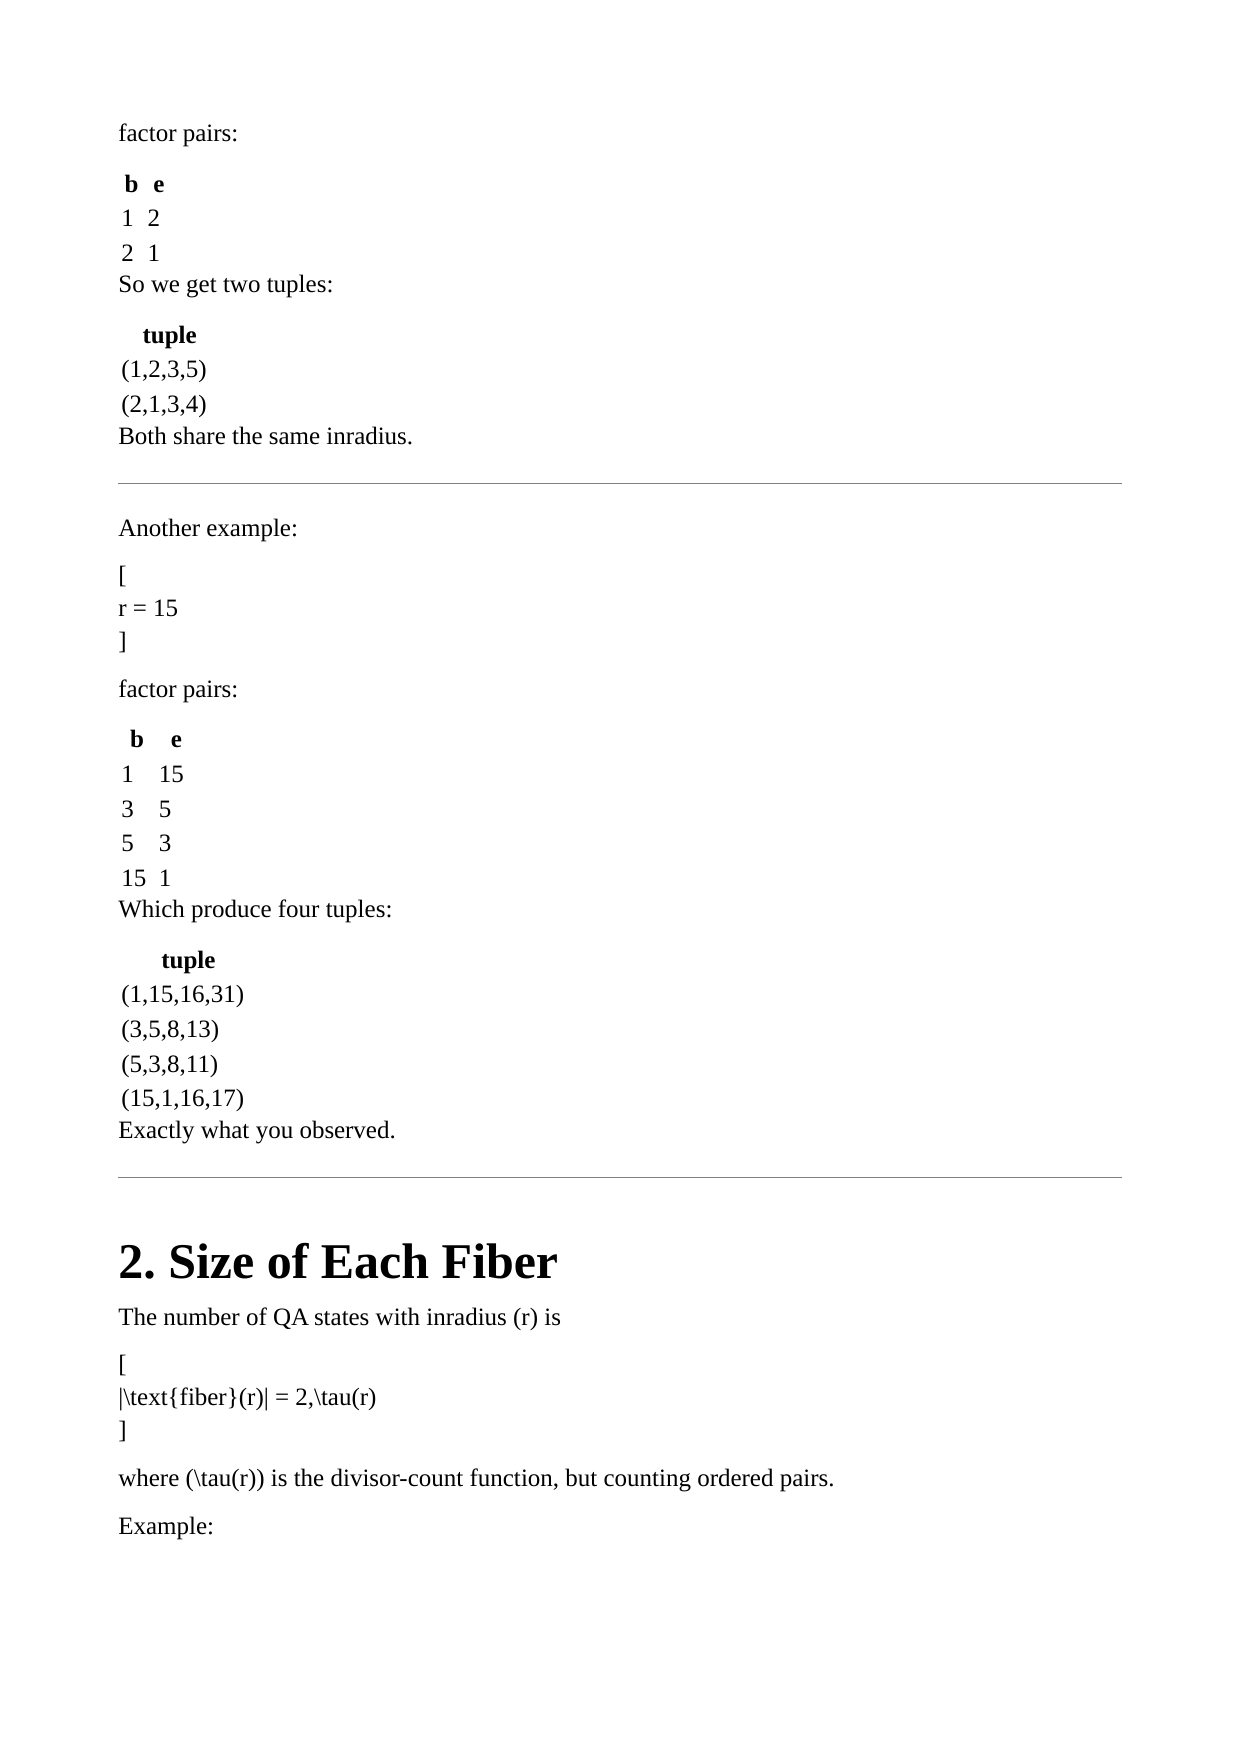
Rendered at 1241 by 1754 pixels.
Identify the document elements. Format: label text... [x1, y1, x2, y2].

table_header tuple [118, 317, 221, 352]
table_cell (15,1,16,17) [118, 1080, 258, 1115]
text [ |\text{fiber}(r)| = 2,\tau(r) ] [118, 1349, 1122, 1444]
text The number of QA states with inradius (r) is [118, 1302, 1122, 1331]
text where (\tau(r)) is the divisor-count function, but counting ordered pairs. [118, 1463, 1122, 1492]
table_cell (3,5,8,13) [118, 1011, 258, 1046]
text Both share the same inradius. [118, 421, 1122, 449]
table_cell (5,3,8,11) [118, 1046, 258, 1080]
table_header b [118, 722, 156, 756]
table_header b [118, 166, 144, 200]
table_cell (2,1,3,4) [118, 386, 221, 421]
table_cell 3 [156, 825, 196, 860]
table_cell (1,15,16,31) [118, 977, 258, 1011]
table_cell 1 [145, 235, 173, 269]
table_cell (1,2,3,5) [118, 352, 221, 386]
text [ r = 15 ] [118, 560, 1122, 655]
text Another example: [118, 513, 1122, 541]
text Which produce four tuples: [118, 894, 1122, 923]
text Exactly what you observed. [118, 1115, 1122, 1144]
table_cell 3 [118, 791, 156, 825]
table_cell 1 [118, 200, 144, 235]
text factor pairs: [118, 674, 1122, 703]
text factor pairs: [118, 118, 1122, 147]
table_cell 1 [118, 756, 156, 791]
text So we get two tuples: [118, 269, 1122, 298]
text Example: [118, 1511, 1122, 1539]
table_cell 5 [118, 825, 156, 860]
table_header e [145, 166, 173, 200]
table_cell 15 [118, 860, 156, 894]
table_cell 5 [156, 791, 196, 825]
table_header e [156, 722, 196, 756]
subtitle 2. Size of Each Fiber [118, 1232, 1122, 1289]
table_cell 2 [118, 235, 144, 269]
table_cell 1 [156, 860, 196, 894]
table_cell 2 [145, 200, 173, 235]
table_cell 15 [156, 756, 196, 791]
table_header tuple [118, 942, 258, 977]
